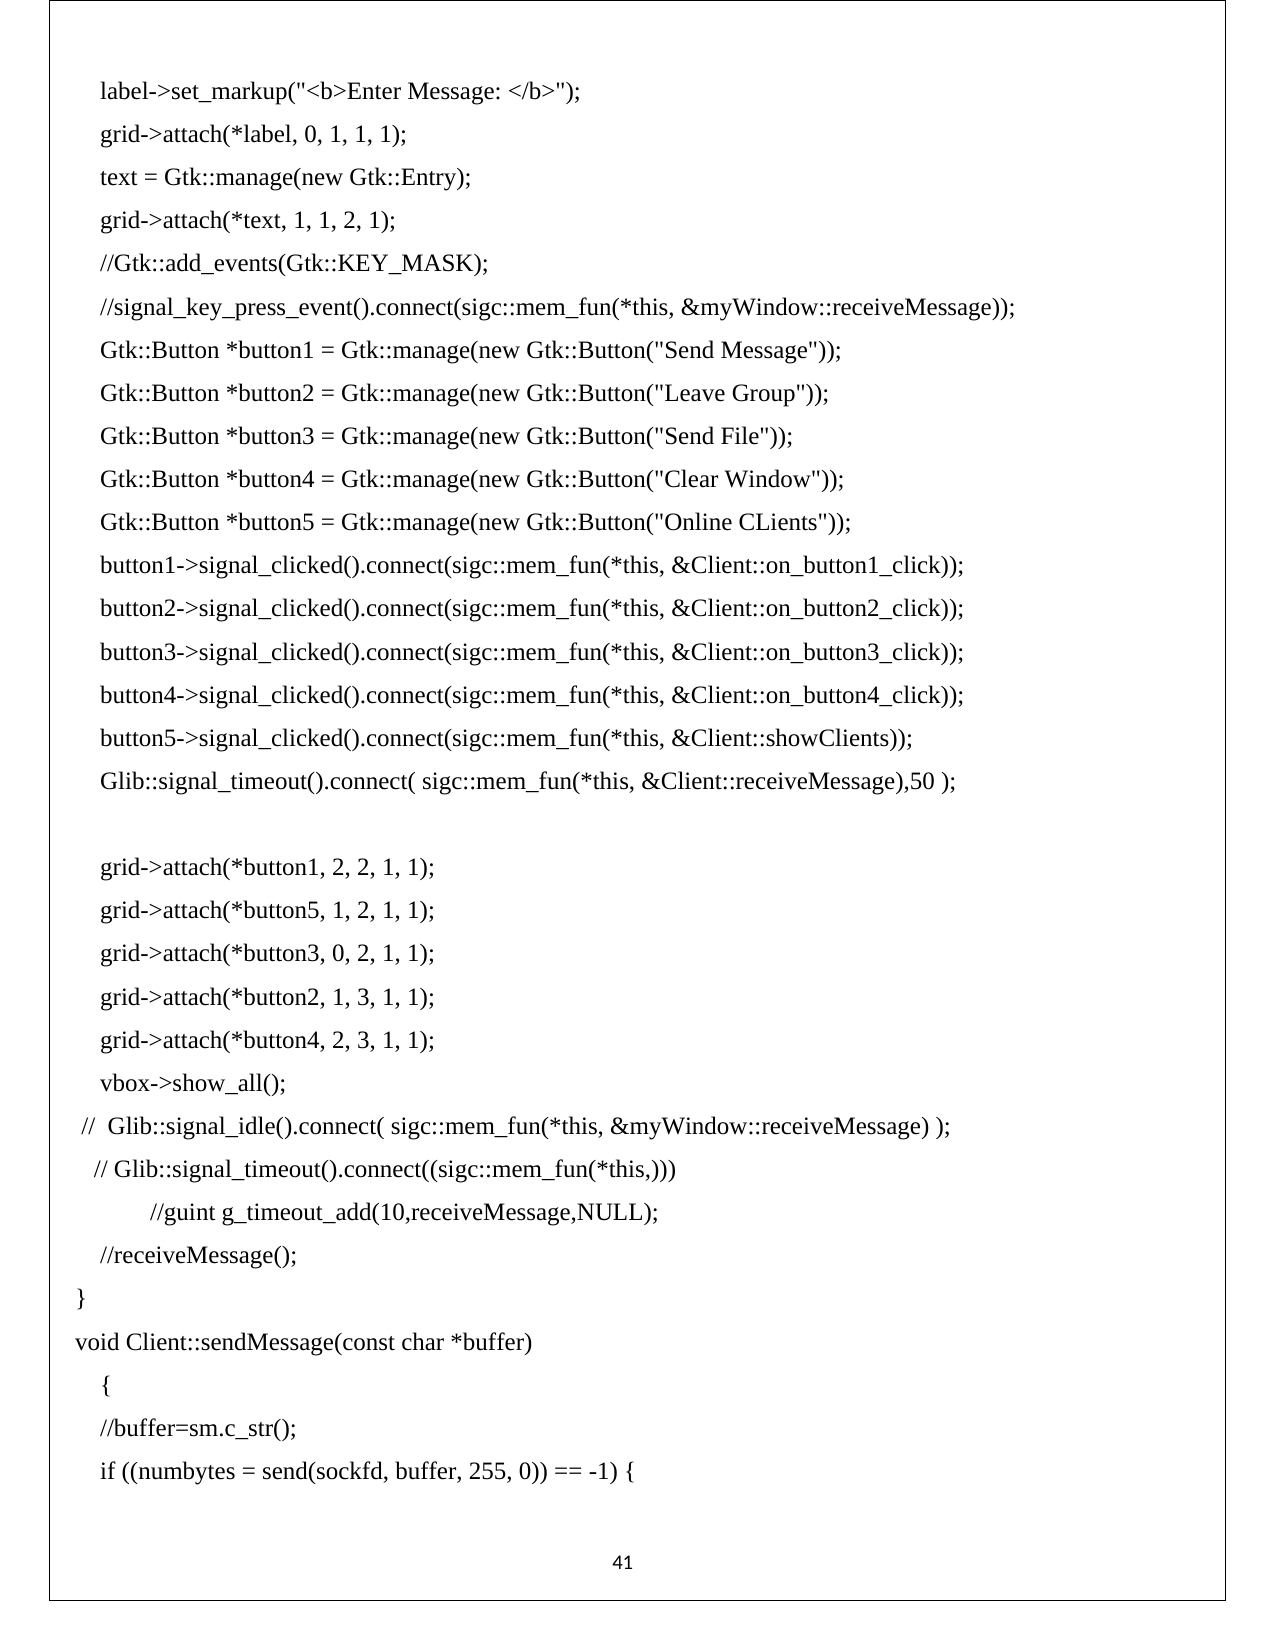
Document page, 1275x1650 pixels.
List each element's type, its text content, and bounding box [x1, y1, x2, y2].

text //guint g_timeout_add(10,receiveMessage,NULL); [75, 1197, 1051, 1226]
text void Client::sendMessage(const char *buffer) [75, 1327, 1051, 1355]
text vbox->show_all(); [75, 1068, 1051, 1097]
text grid->attach(*button4, 2, 3, 1, 1); [75, 1025, 1051, 1053]
text Gtk::Button *button4 = Gtk::manage(new Gtk::Button("Clear Window")); [75, 464, 1051, 493]
text //buffer=sm.c_str(); [75, 1413, 1051, 1442]
text grid->attach(*button5, 1, 2, 1, 1); [75, 895, 1051, 924]
text if ((numbytes = send(sockfd, buffer, 255, 0)) == -1) { [75, 1456, 1051, 1485]
text grid->attach(*label, 0, 1, 1, 1); [75, 119, 1051, 148]
text grid->attach(*button3, 0, 2, 1, 1); [75, 938, 1051, 967]
text Gtk::Button *button1 = Gtk::manage(new Gtk::Button("Send Message")); [75, 335, 1051, 363]
text Glib::signal_timeout().connect( sigc::mem_fun(*this, &Client::receiveMessage),50 ); [75, 766, 1051, 795]
text Gtk::Button *button5 = Gtk::manage(new Gtk::Button("Online CLients")); [75, 507, 1051, 536]
text button5->signal_clicked().connect(sigc::mem_fun(*this, &Client::showClients)); [75, 723, 1051, 752]
text //receiveMessage(); [75, 1240, 1051, 1269]
text button1->signal_clicked().connect(sigc::mem_fun(*this, &Client::on_button1_click)); [75, 550, 1051, 579]
text // Glib::signal_timeout().connect((sigc::mem_fun(*this,))) [75, 1154, 1051, 1183]
text grid->attach(*button1, 2, 2, 1, 1); [75, 852, 1051, 881]
text grid->attach(*text, 1, 1, 2, 1); [75, 205, 1051, 234]
text text = Gtk::manage(new Gtk::Entry); [75, 162, 1051, 191]
text Gtk::Button *button3 = Gtk::manage(new Gtk::Button("Send File")); [75, 421, 1051, 450]
text //signal_key_press_event().connect(sigc::mem_fun(*this, &myWindow::receiveMessage)); [75, 292, 1051, 320]
text button2->signal_clicked().connect(sigc::mem_fun(*this, &Client::on_button2_click)); [75, 593, 1051, 622]
text button4->signal_clicked().connect(sigc::mem_fun(*this, &Client::on_button4_click)); [75, 680, 1051, 708]
text label->set_markup("<b>Enter Message: </b>"); [75, 76, 1051, 105]
text //Gtk::add_events(Gtk::KEY_MASK); [75, 248, 1051, 277]
text grid->attach(*button2, 1, 3, 1, 1); [75, 982, 1051, 1010]
text { [75, 1370, 1051, 1398]
text } [75, 1283, 1051, 1312]
text Gtk::Button *button2 = Gtk::manage(new Gtk::Button("Leave Group")); [75, 378, 1051, 407]
text // Glib::signal_idle().connect( sigc::mem_fun(*this, &myWindow::receiveMessage) ); [75, 1111, 1051, 1140]
text button3->signal_clicked().connect(sigc::mem_fun(*this, &Client::on_button3_click)); [75, 637, 1051, 665]
